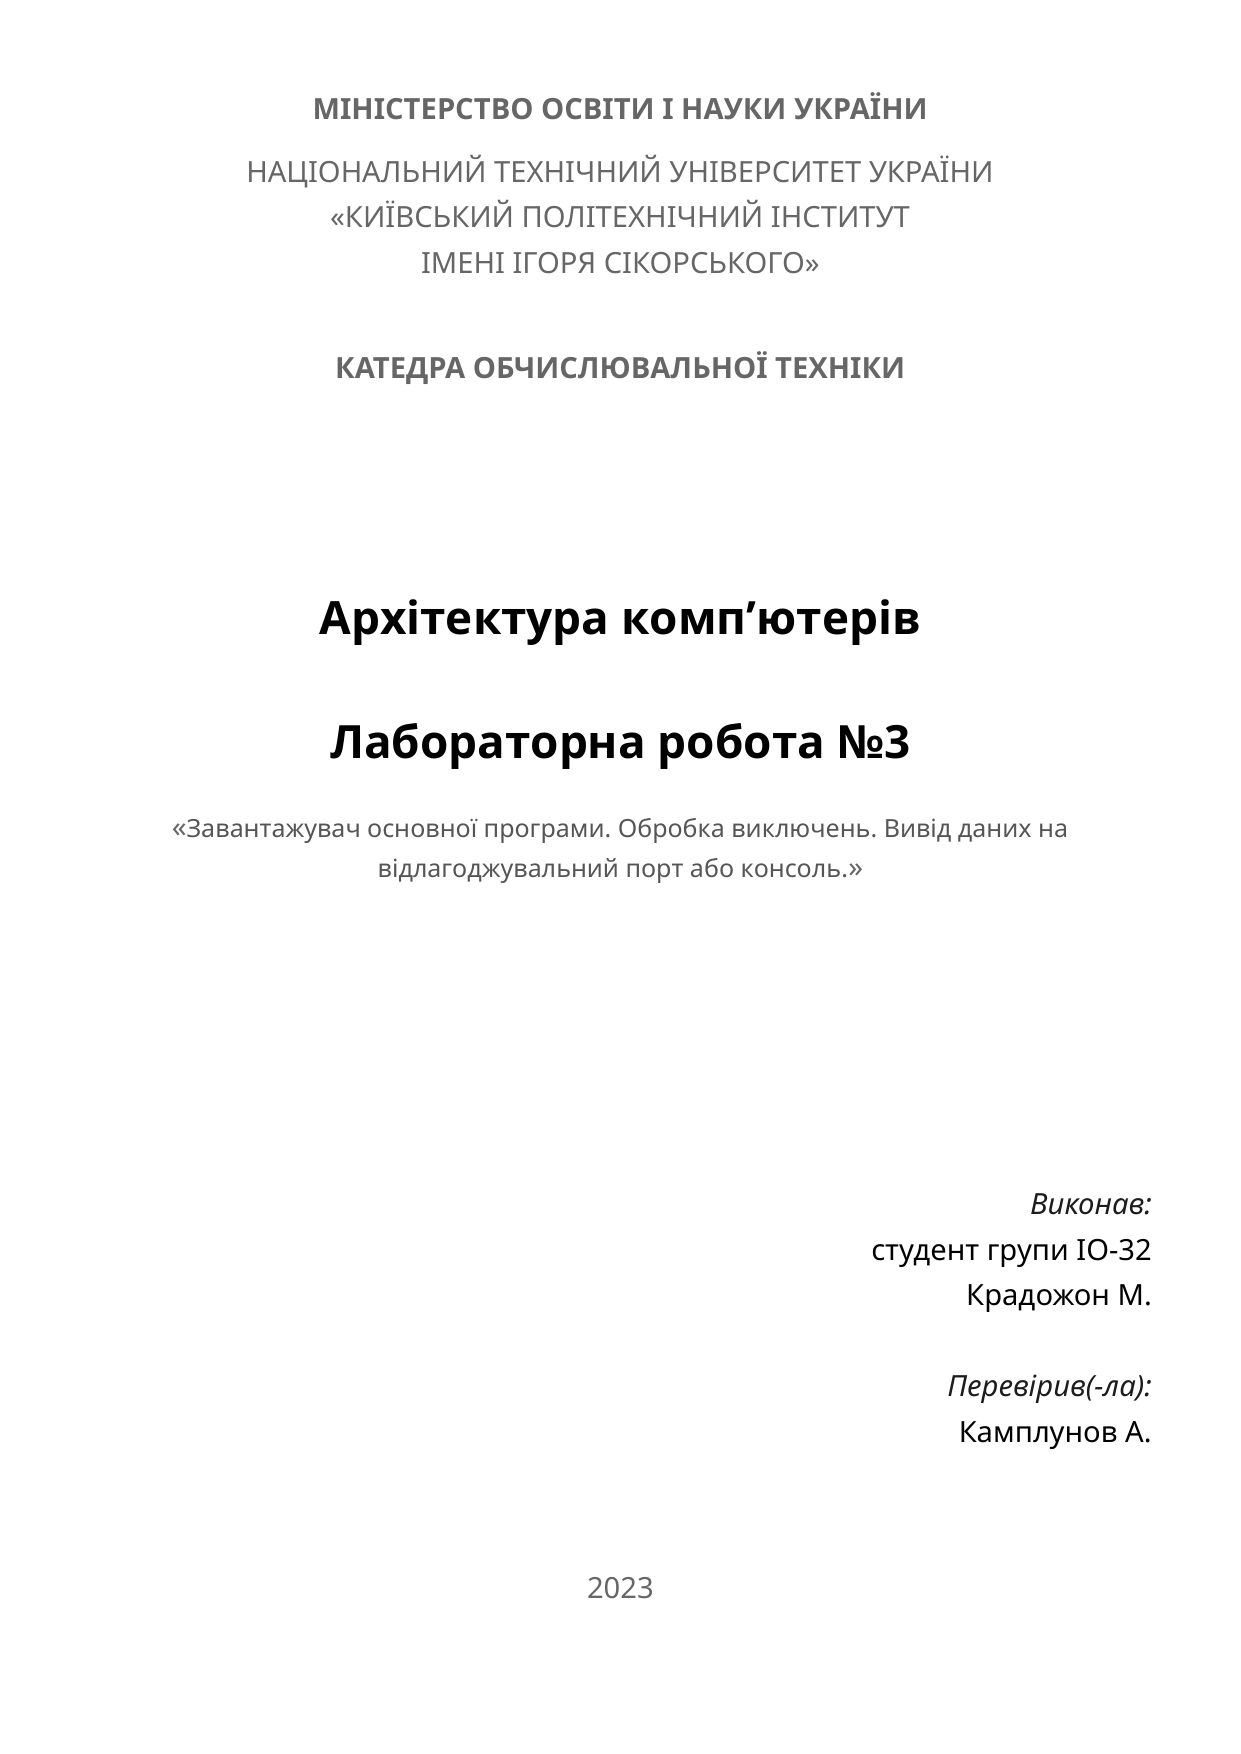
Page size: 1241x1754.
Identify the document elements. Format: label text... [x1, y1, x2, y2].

text ІМЕНІ ІГОРЯ СІКОРСЬКОГО» [89, 242, 1152, 282]
text Перевірив(-ла): [89, 1366, 1152, 1405]
text МІНІСТЕРСТВО ОСВІТИ І НАУКИ УКРАЇНИ [89, 89, 1152, 128]
text «КИЇВСЬКИЙ ПОЛІТЕХНІЧНИЙ ІНСТИТУТ [89, 197, 1152, 236]
text 2023 [89, 1567, 1152, 1607]
text Лабораторна робота №3 [89, 710, 1152, 772]
text КАТЕДРА ОБЧИСЛЮВАЛЬНОЇ ТЕХНІКИ [89, 347, 1152, 387]
text Архітектура комп’ютерів [89, 585, 1152, 648]
text студент групи ІО-32 [89, 1229, 1152, 1268]
text Виконав: [89, 1183, 1152, 1223]
text НАЦІОНАЛЬНИЙ ТЕХНІЧНИЙ УНІВЕРСИТЕТ УКРАЇНИ [89, 151, 1152, 191]
text «Завантажувач основної програми. Обробка виключень. Вивід даних на відлагоджувальний порт або консоль.» [89, 806, 1152, 886]
text Камплунов А. [89, 1411, 1152, 1451]
text Крадожон М. [89, 1274, 1152, 1314]
